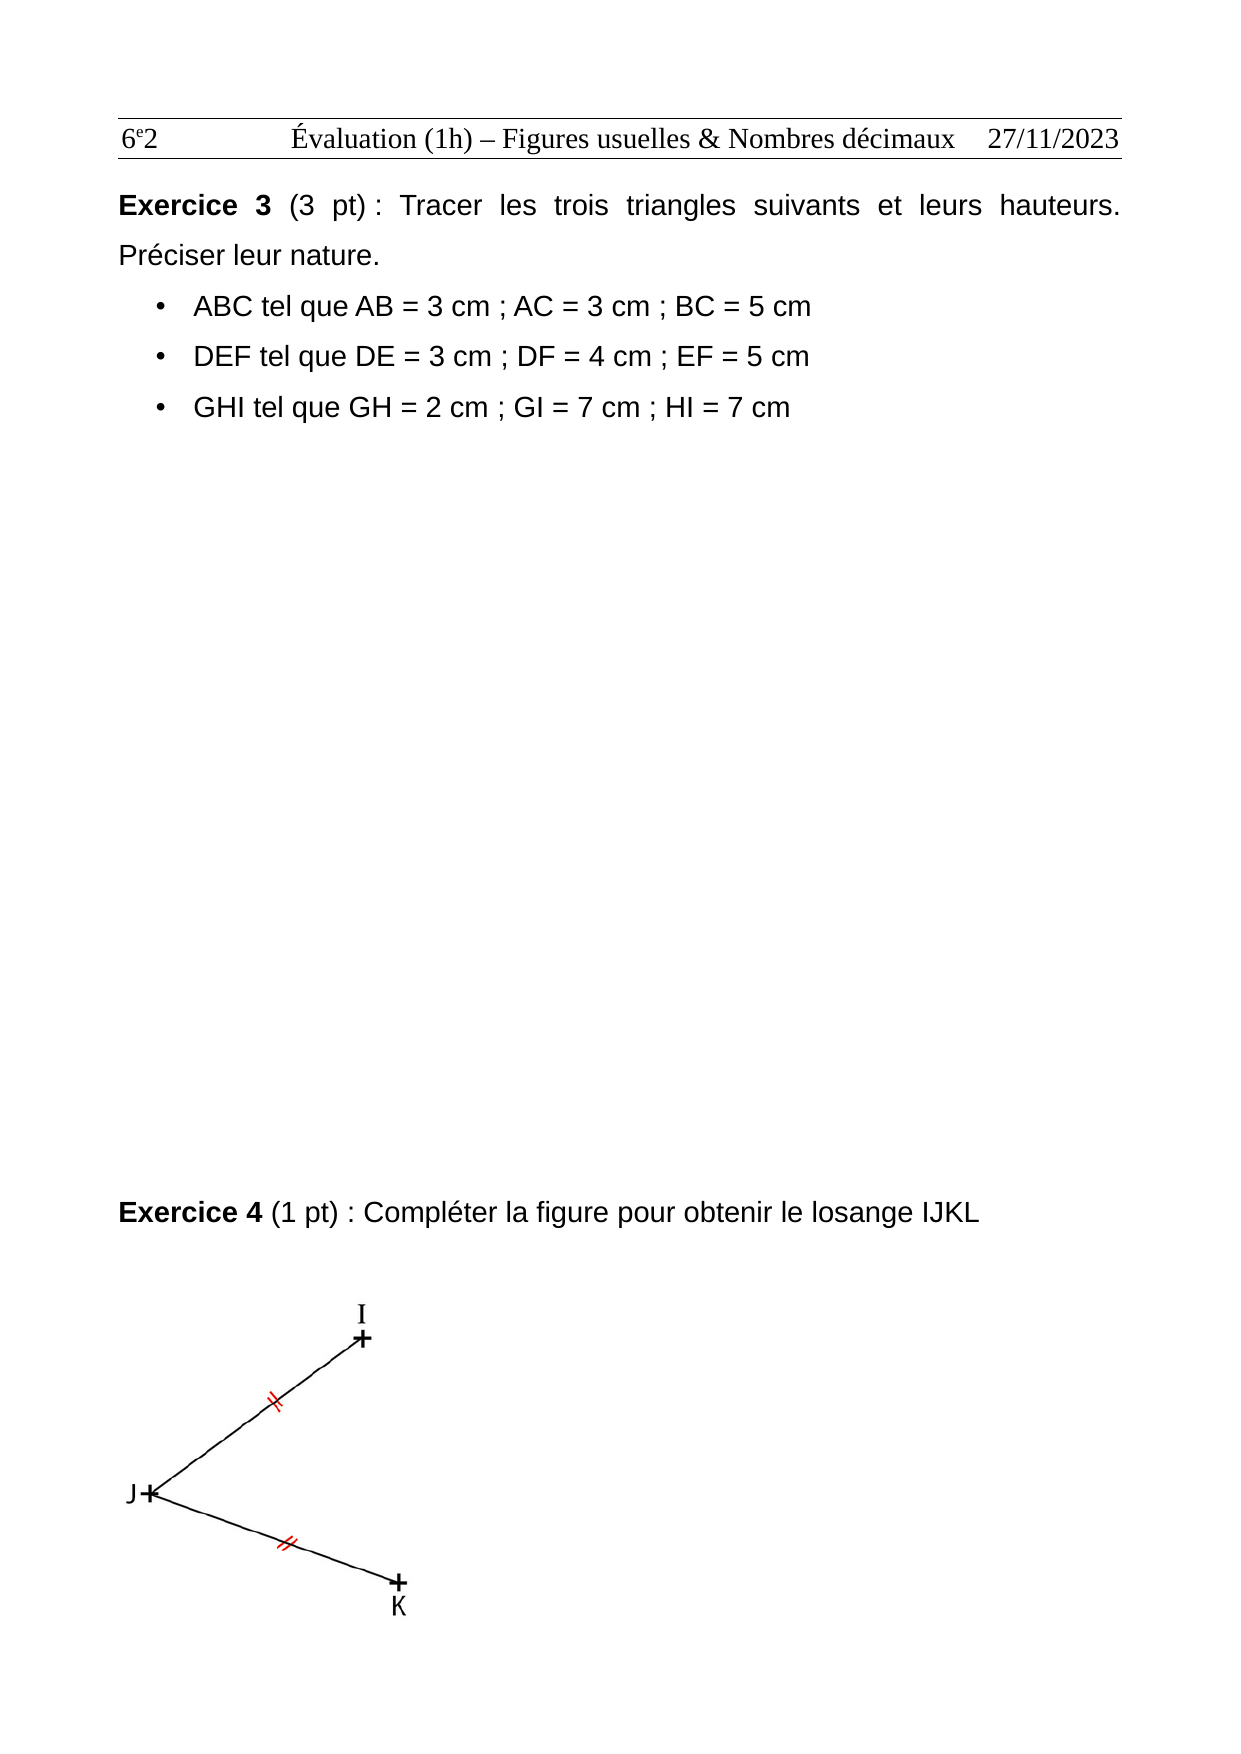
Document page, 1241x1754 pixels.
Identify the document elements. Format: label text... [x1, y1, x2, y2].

list DEF tel que DE = 3 cm ; DF = 4 cm ; EF = 5 cm [156, 339, 1122, 373]
picture [118, 1295, 419, 1623]
text Exercice 3 (3 pt) : Tracer les trois triangles suivants et leurs hauteurs. Préciser leur nature. [118, 188, 1122, 272]
list GHI tel que GH = 2 cm ; GI = 7 cm ; HI = 7 cm [156, 390, 1122, 423]
text Exercice 4 (1 pt) : Compléter la figure pour obtenir le losange IJKL [118, 1195, 1122, 1229]
list ABC tel que AB = 3 cm ; AC = 3 cm ; BC = 5 cm [156, 288, 1122, 322]
